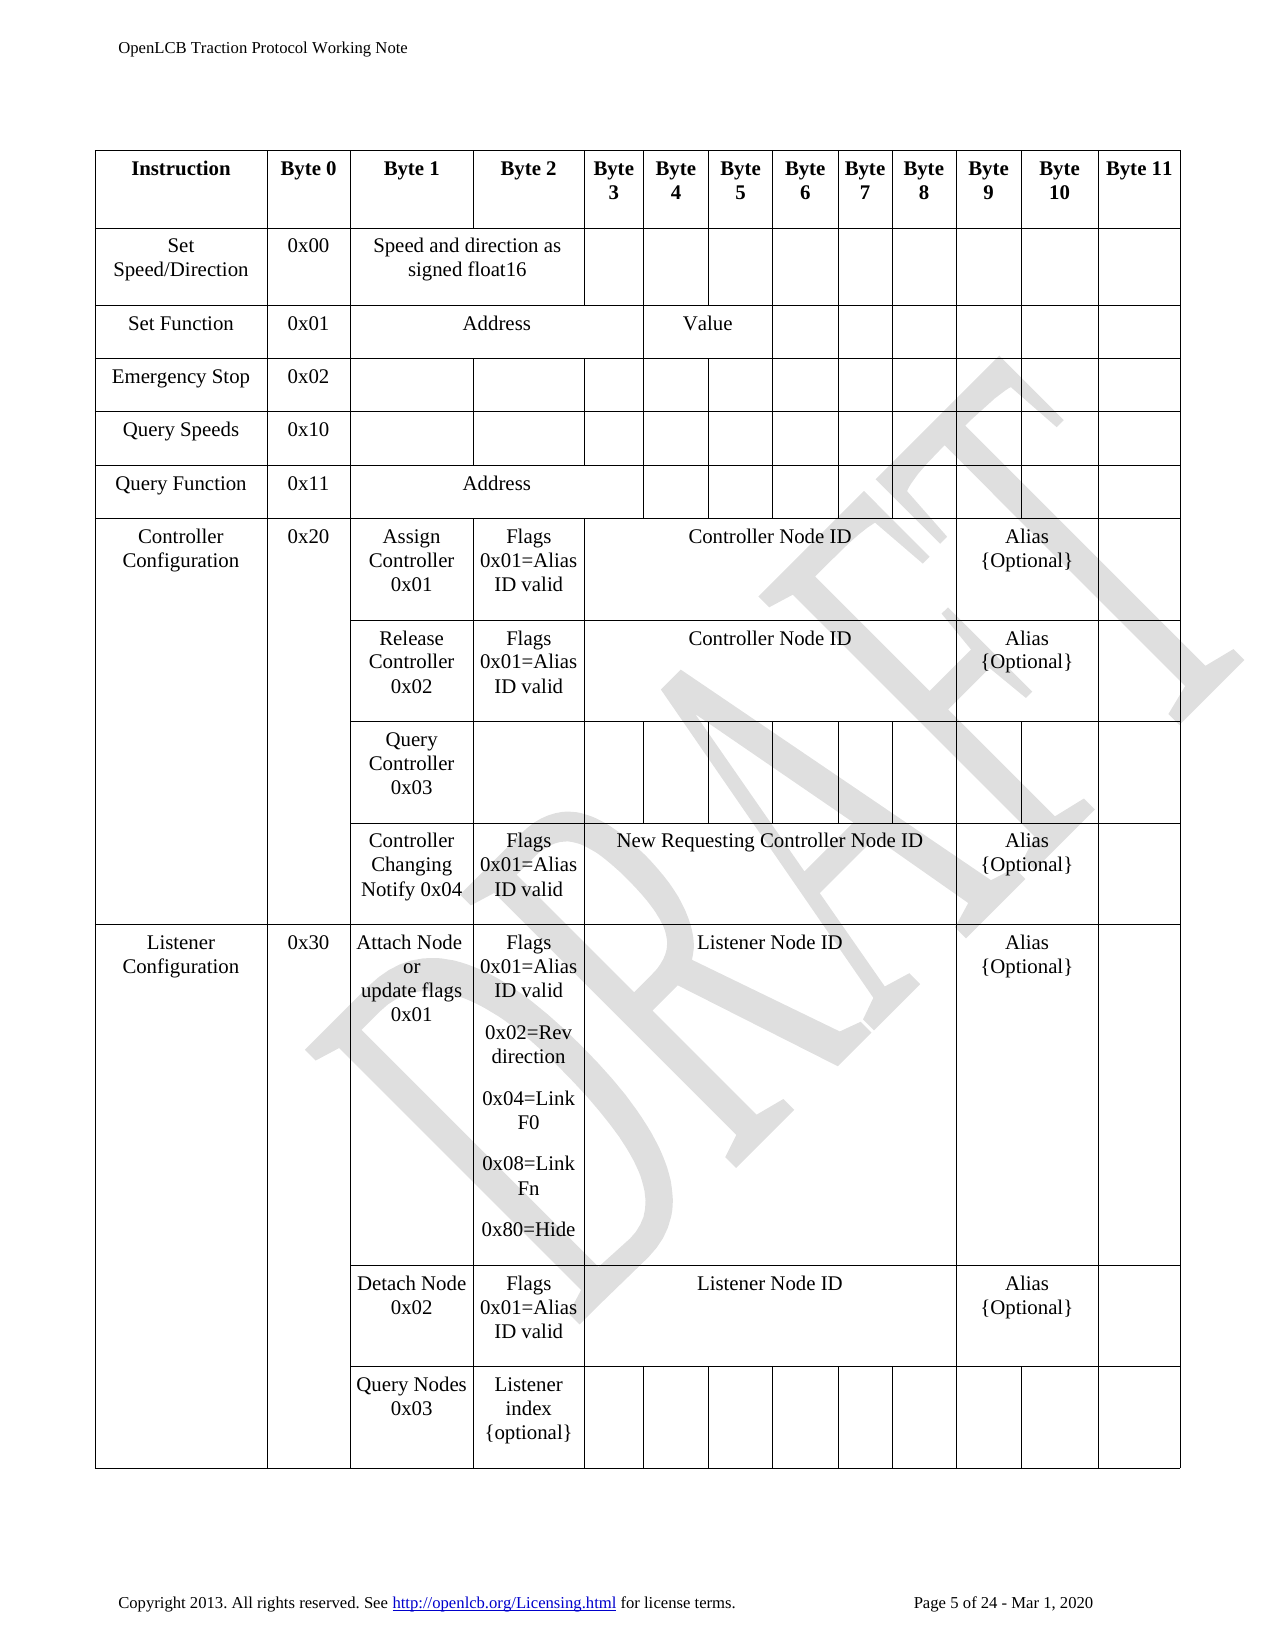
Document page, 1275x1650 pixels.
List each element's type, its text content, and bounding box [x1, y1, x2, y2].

table_cell [839, 466, 892, 518]
table_cell Flags 0x01=Alias ID valid [474, 894, 524, 924]
table_cell Attach Node or update flags 0x01 [351, 925, 473, 1002]
table_cell [839, 306, 892, 358]
table_cell Flags 0x01=Alias ID valid [474, 1266, 584, 1366]
table_cell [474, 359, 584, 411]
table_header Byte 0 [268, 151, 350, 227]
table_cell [1022, 398, 1037, 411]
table_cell [927, 446, 956, 465]
table_cell Controller Node ID [585, 621, 918, 721]
table_cell [644, 1367, 708, 1468]
table_cell [709, 359, 772, 411]
table_cell [982, 388, 1021, 411]
table_header Byte 3 [585, 151, 643, 227]
table_cell Query Nodes 0x03 [351, 1367, 473, 1468]
table_cell 0x10 [268, 412, 350, 465]
table_cell [709, 725, 772, 822]
table_cell [1099, 722, 1180, 822]
table_cell [1099, 1367, 1180, 1468]
table_cell Flags 0x01=Alias ID valid [474, 621, 584, 721]
table_cell [585, 229, 643, 305]
table_cell Address [351, 306, 643, 358]
table_cell [709, 1367, 772, 1468]
table_cell [957, 306, 1021, 358]
table_cell [1022, 306, 1098, 358]
table_cell [351, 412, 473, 465]
table_cell [1099, 621, 1180, 721]
table_cell Alias {Optional} [957, 621, 1098, 721]
table_cell [839, 412, 892, 465]
table_cell 0x20 [268, 519, 350, 924]
table_cell [1022, 722, 1098, 822]
table_cell [644, 359, 708, 411]
table_cell Controller Node ID [585, 519, 834, 619]
table_header Byte 8 [893, 151, 956, 227]
table_cell [702, 722, 708, 731]
table_cell Listener Node ID [585, 925, 956, 1265]
table_header Byte 5 [709, 151, 772, 227]
table_cell [773, 769, 838, 822]
table_cell [585, 722, 643, 822]
table_cell [908, 466, 956, 518]
table_cell 0x02 [268, 359, 350, 411]
table_cell 0x11 [268, 466, 350, 518]
table_cell [839, 814, 851, 822]
table_cell [1022, 466, 1098, 518]
table_cell Flags 0x01=Alias ID valid [474, 824, 530, 879]
table_cell Flags 0x01=Alias ID valid 0x02=Rev direction 0x04=Link F0 0x08=Link Fn 0x80=Hide [474, 1184, 555, 1265]
table_cell [839, 1367, 892, 1468]
table_cell [773, 359, 838, 411]
table_cell [644, 466, 708, 518]
table_cell [893, 722, 956, 822]
table_cell [585, 359, 643, 411]
table_cell [474, 722, 584, 822]
table_cell [773, 229, 838, 305]
table_cell [861, 621, 956, 690]
table_cell Listener index {optional} [474, 1367, 584, 1468]
table_cell [962, 722, 1021, 781]
table_cell Emergency Stop [96, 359, 267, 411]
table_cell [709, 412, 772, 465]
table_cell [709, 761, 751, 822]
table_cell [585, 1367, 643, 1468]
table_cell [1099, 519, 1180, 619]
table_cell Flags 0x01=Alias ID valid [474, 519, 584, 619]
table_header Byte 1 [351, 151, 473, 227]
table_cell New Requesting Controller Node ID [910, 824, 956, 855]
table_cell Release Controller 0x02 [351, 621, 473, 721]
table_cell [1022, 359, 1098, 411]
table_cell Query Controller 0x03 [351, 722, 473, 822]
table_cell New Requesting Controller Node ID [773, 824, 850, 870]
table_cell [1022, 229, 1098, 305]
table_cell [893, 306, 956, 358]
table_cell [1162, 621, 1180, 639]
table_header Byte 10 [1022, 151, 1098, 227]
table_cell Alias {Optional} [957, 925, 1098, 1265]
table_cell [893, 498, 913, 518]
table_header Byte 2 [474, 151, 584, 227]
table_cell 0x01 [268, 306, 350, 358]
table_cell [351, 359, 473, 411]
table_cell [585, 412, 643, 465]
table_cell New Requesting Controller Node ID [585, 847, 661, 924]
table_cell Flags 0x01=Alias ID valid [518, 842, 584, 924]
table_header Byte 11 [1099, 151, 1180, 227]
table_cell Flags 0x01=Alias ID valid 0x02=Rev direction 0x04=Link F0 0x08=Link Fn 0x80=Hide [474, 925, 584, 1047]
table_cell Attach Node or update flags 0x01 [351, 1061, 473, 1265]
table_header Byte 9 [957, 151, 1021, 227]
table_cell Listener Configuration [96, 925, 267, 1468]
table_cell [1099, 359, 1180, 411]
table_cell [1022, 1367, 1098, 1468]
table_cell 0x00 [268, 229, 350, 305]
table_cell [709, 466, 772, 518]
table_cell Attach Node or update flags 0x01 [363, 992, 473, 1140]
table_cell [474, 412, 584, 465]
table_cell [957, 359, 994, 396]
table_cell [644, 229, 708, 305]
table_header Byte 4 [644, 151, 708, 227]
table_cell [893, 359, 956, 411]
table_cell [1007, 466, 1021, 480]
table_cell Value [644, 306, 772, 358]
table_cell Controller Node ID [816, 519, 956, 619]
table_cell [966, 412, 1021, 465]
table_cell 0x30 [268, 925, 350, 1468]
table_cell Alias {Optional} [957, 1266, 1098, 1366]
table_cell Controller Changing Notify 0x04 [351, 824, 473, 924]
table_cell [1099, 466, 1180, 518]
table_cell [957, 1367, 1021, 1468]
table_cell [773, 1367, 838, 1468]
table_cell Query Speeds [96, 412, 267, 465]
table_cell New Requesting Controller Node ID [821, 839, 956, 924]
table_cell [1099, 925, 1180, 1265]
table_cell [839, 359, 892, 411]
table_cell Assign Controller 0x01 [351, 519, 473, 619]
table_cell Listener Node ID [585, 1266, 956, 1366]
table_cell Speed and direction as signed float16 [351, 229, 584, 305]
table_cell [644, 722, 708, 822]
table_cell [773, 412, 838, 465]
table_header Instruction [96, 151, 267, 227]
table_cell [1099, 824, 1180, 924]
table_cell Set Function [96, 306, 267, 358]
table_cell Detach Node 0x02 [351, 1266, 473, 1366]
table_cell Alias {Optional} [957, 824, 1098, 924]
table_cell [773, 306, 838, 358]
table_cell [957, 466, 1016, 518]
table_cell [1099, 1266, 1180, 1366]
table_cell [1099, 229, 1180, 305]
table_cell Address [351, 466, 643, 518]
table_cell [644, 412, 708, 465]
table_cell [893, 229, 956, 305]
table_cell Flags 0x01=Alias ID valid 0x02=Rev direction 0x04=Link F0 0x08=Link Fn 0x80=Hide [474, 1004, 584, 1251]
table_cell [773, 466, 838, 518]
table_cell [839, 229, 892, 305]
table_cell Query Function [96, 466, 267, 518]
table_cell [1022, 412, 1098, 465]
table_header Byte 6 [773, 151, 838, 227]
table_cell [957, 760, 1019, 822]
table_cell [893, 412, 941, 460]
table_cell [957, 229, 1021, 305]
table_cell [1099, 306, 1180, 358]
table_cell New Requesting Controller Node ID [609, 824, 821, 924]
table_cell Alias {Optional} [957, 519, 1098, 619]
table_cell Set Speed/Direction [96, 229, 267, 305]
table_cell [760, 722, 772, 730]
table_header Byte 7 [839, 151, 892, 227]
table_cell Controller Configuration [96, 519, 267, 924]
table_cell [1004, 359, 1021, 376]
table_cell [839, 722, 892, 812]
table_cell [1099, 601, 1117, 619]
table_cell [1099, 412, 1180, 465]
table_cell [773, 722, 838, 775]
table_cell [709, 229, 772, 305]
table_cell [893, 1367, 956, 1468]
